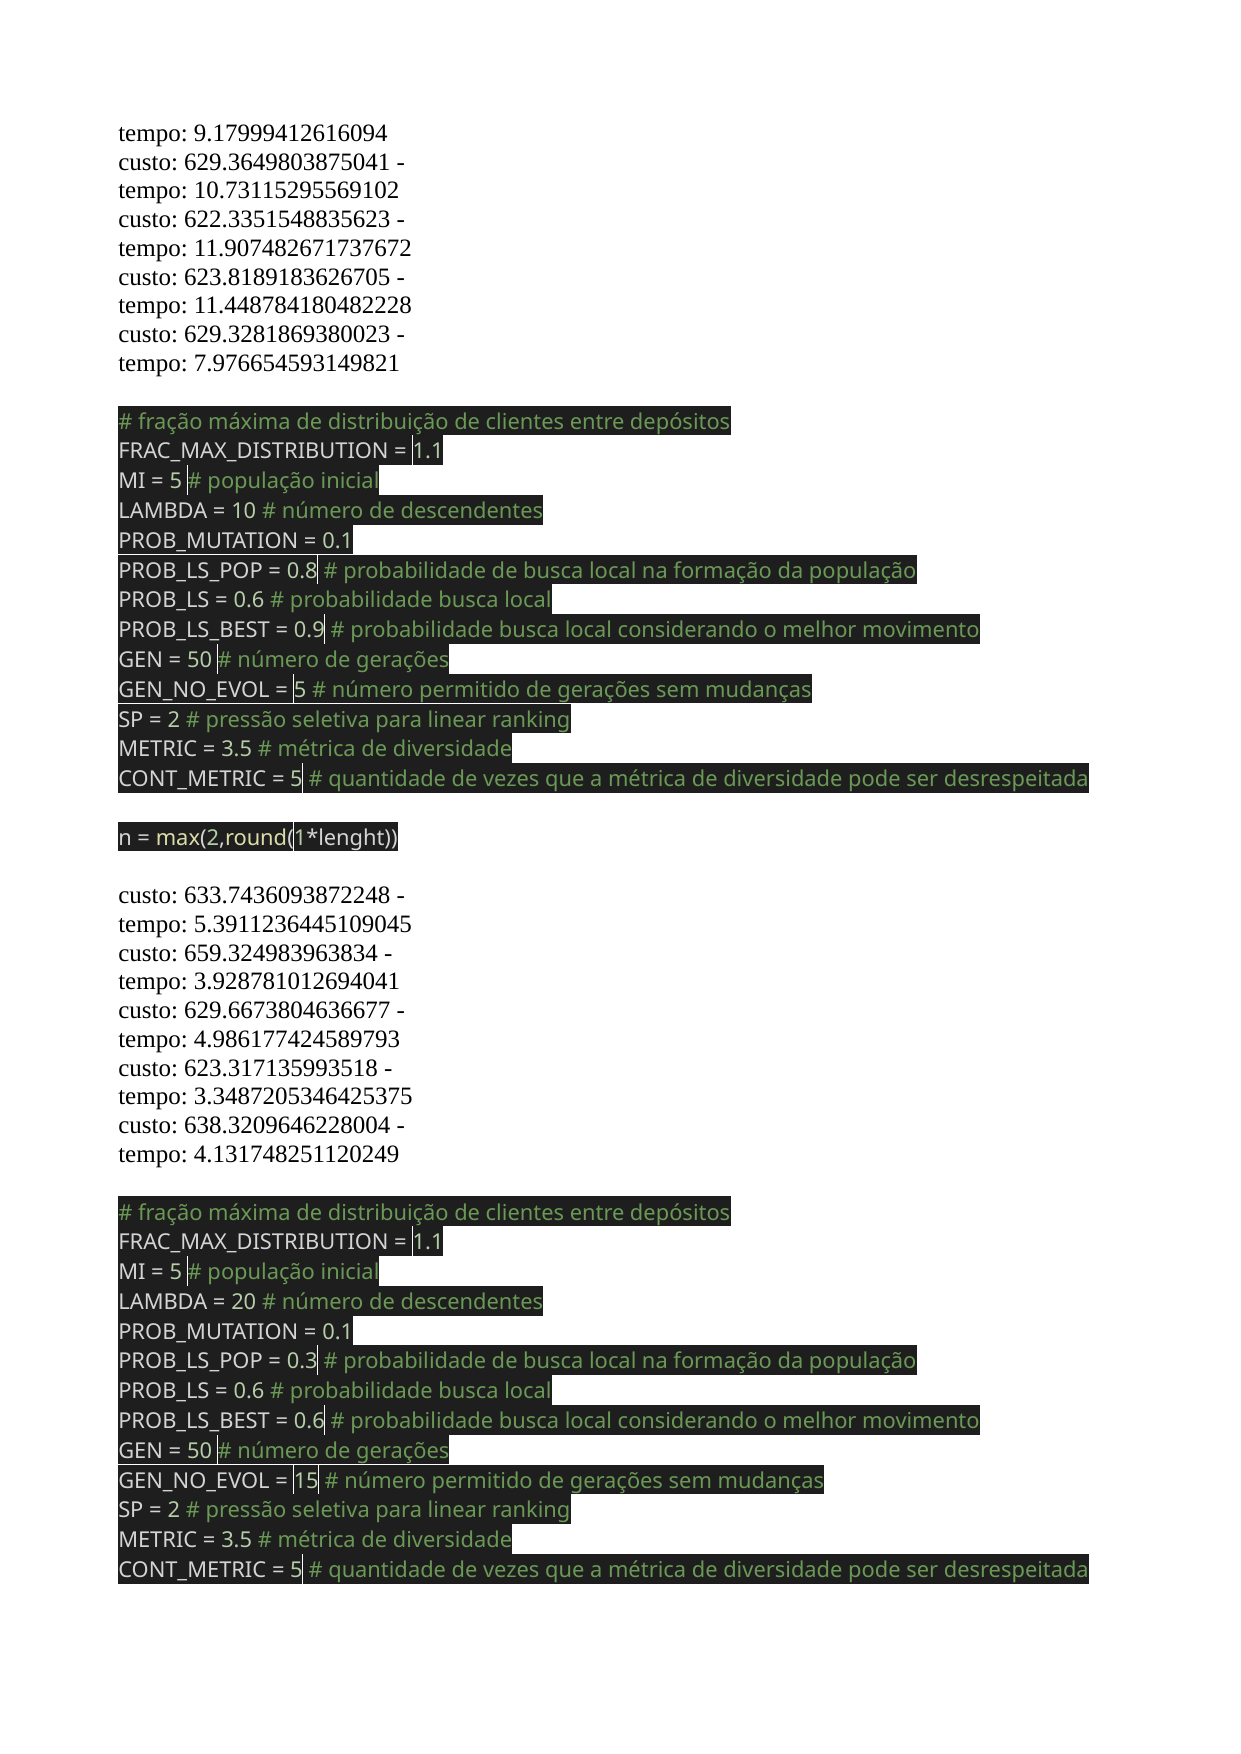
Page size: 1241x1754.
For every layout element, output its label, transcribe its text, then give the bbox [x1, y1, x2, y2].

text LAMBDA = 20 # número de descendentes [118, 1286, 1122, 1316]
text SP = 2 # pressão seletiva para linear ranking [118, 1494, 1122, 1524]
text # fração máxima de distribuição de clientes entre depósitos [118, 406, 1122, 435]
text n = max(2,round(1*lenght)) [118, 822, 1122, 851]
text PROB_LS_POP = 0.3 # probabilidade de busca local na formação da população [118, 1345, 1122, 1375]
text tempo: 9.17999412616094 [118, 118, 1122, 147]
text FRAC_MAX_DISTRIBUTION = 1.1 [118, 1226, 1122, 1256]
text custo: 623.317135993518 - [118, 1053, 1122, 1081]
text METRIC = 3.5 # métrica de diversidade [118, 733, 1122, 763]
text tempo: 4.986177424589793 [118, 1024, 1122, 1053]
text tempo: 5.3911236445109045 [118, 909, 1122, 938]
text GEN = 50 # número de gerações [118, 644, 1122, 674]
text CONT_METRIC = 5 # quantidade de vezes que a métrica de diversidade pode ser desrespeitada [118, 763, 1122, 793]
text tempo: 3.3487205346425375 [118, 1081, 1122, 1110]
text SP = 2 # pressão seletiva para linear ranking [118, 703, 1122, 733]
text PROB_LS_BEST = 0.6 # probabilidade busca local considerando o melhor movimento [118, 1405, 1122, 1435]
text GEN_NO_EVOL = 5 # número permitido de gerações sem mudanças [118, 674, 1122, 703]
text PROB_LS = 0.6 # probabilidade busca local [118, 1375, 1122, 1405]
text tempo: 11.448784180482228 [118, 291, 1122, 319]
text GEN = 50 # número de gerações [118, 1435, 1122, 1464]
text custo: 638.3209646228004 - [118, 1110, 1122, 1139]
text LAMBDA = 10 # número de descendentes [118, 495, 1122, 525]
text CONT_METRIC = 5 # quantidade de vezes que a métrica de diversidade pode ser desrespeitada [118, 1554, 1122, 1584]
text tempo: 10.73115295569102 [118, 176, 1122, 204]
text GEN_NO_EVOL = 15 # número permitido de gerações sem mudanças [118, 1464, 1122, 1494]
text PROB_LS = 0.6 # probabilidade busca local [118, 584, 1122, 614]
text custo: 629.6673804636677 - [118, 995, 1122, 1024]
text tempo: 3.928781012694041 [118, 966, 1122, 995]
text custo: 629.3281869380023 - [118, 319, 1122, 348]
text # fração máxima de distribuição de clientes entre depósitos [118, 1196, 1122, 1226]
text PROB_MUTATION = 0.1 [118, 525, 1122, 554]
text tempo: 4.131748251120249 [118, 1139, 1122, 1168]
text PROB_LS_BEST = 0.9 # probabilidade busca local considerando o melhor movimento [118, 614, 1122, 644]
text MI = 5 # população inicial [118, 465, 1122, 495]
text custo: 622.3351548835623 - [118, 204, 1122, 233]
text custo: 623.8189183626705 - [118, 262, 1122, 291]
text custo: 629.3649803875041 - [118, 147, 1122, 176]
text custo: 633.7436093872248 - [118, 880, 1122, 909]
text MI = 5 # população inicial [118, 1256, 1122, 1286]
text tempo: 11.907482671737672 [118, 233, 1122, 262]
text PROB_LS_POP = 0.8 # probabilidade de busca local na formação da população [118, 554, 1122, 584]
text tempo: 7.976654593149821 [118, 348, 1122, 377]
text FRAC_MAX_DISTRIBUTION = 1.1 [118, 435, 1122, 465]
text custo: 659.324983963834 - [118, 938, 1122, 966]
text PROB_MUTATION = 0.1 [118, 1316, 1122, 1345]
text METRIC = 3.5 # métrica de diversidade [118, 1524, 1122, 1554]
